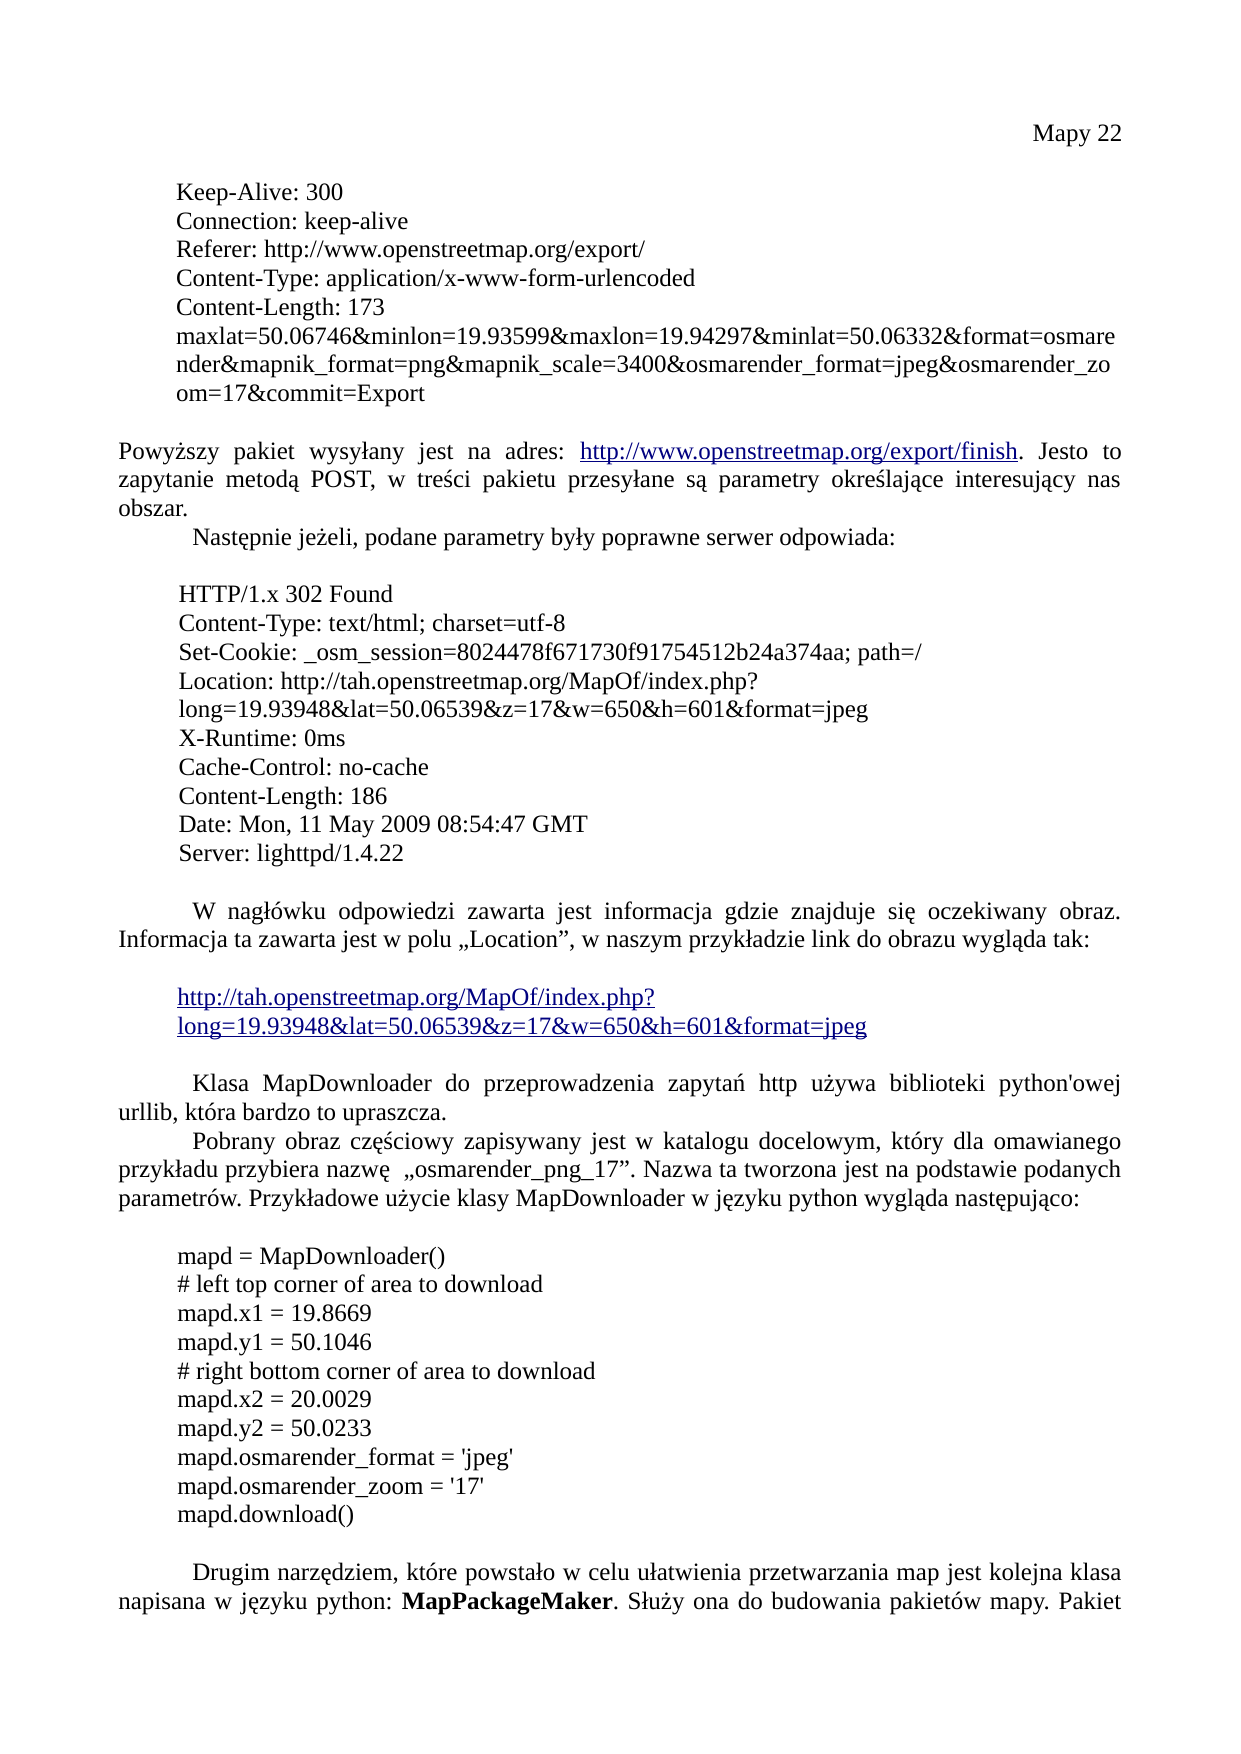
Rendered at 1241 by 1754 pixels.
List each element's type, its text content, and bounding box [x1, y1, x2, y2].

text mapd.osmarender_format = 'jpeg' [177, 1442, 1122, 1471]
text Content-Length: 186 [178, 781, 1122, 809]
text Drugim narzędziem, które powstało w celu ułatwienia przetwarzania map jest kolejna klasa napisana w języku python: MapPackageMaker. Służy ona do budowania pakietów mapy. Pakiet [118, 1557, 1122, 1614]
text Content-Length: 173 [176, 292, 1122, 321]
text Powyższy pakiet wysyłany jest na adres: http://www.openstreetmap.org/export/finish. Jesto to zapytanie metodą POST, w treści pakietu przesyłane są parametry określające interesujący nas obszar. [118, 436, 1122, 522]
text Server: lighttpd/1.4.22 [178, 838, 1122, 867]
text Następnie jeżeli, podane parametry były poprawne serwer odpowiada: [118, 522, 1122, 551]
text Cache-Control: no-cache [178, 752, 1122, 781]
text Klasa MapDownloader do przeprowadzenia zapytań http używa biblioteki python'owej urllib, która bardzo to upraszcza. [118, 1068, 1122, 1126]
text Set-Cookie: _osm_session=8024478f671730f91754512b24a374aa; path=/ [178, 637, 1122, 666]
text mapd.y1 = 50.1046 [177, 1327, 1122, 1356]
text http://tah.openstreetmap.org/MapOf/index.php?long=19.93948&lat=50.06539&z=17&w=650&h=601&format=jpeg [177, 982, 1122, 1039]
text W nagłówku odpowiedzi zawarta jest informacja gdzie znajduje się oczekiwany obraz. Informacja ta zawarta jest w polu „Location”, w naszym przykładzie link do obrazu wygląda tak: [118, 896, 1122, 953]
text Location: http://tah.openstreetmap.org/MapOf/index.php?long=19.93948&lat=50.06539&z=17&w=650&h=601&format=jpeg [178, 666, 1122, 723]
text Content-Type: application/x-www-form-urlencoded [176, 263, 1122, 292]
text maxlat=50.06746&minlon=19.93599&maxlon=19.94297&minlat=50.06332&format=osmarender&mapnik_format=png&mapnik_scale=3400&osmarender_format=jpeg&osmarender_zoom=17&commit=Export [176, 321, 1122, 407]
text mapd.osmarender_zoom = '17' [177, 1471, 1122, 1499]
text # right bottom corner of area to download [177, 1356, 1122, 1384]
text Pobrany obraz częściowy zapisywany jest w katalogu docelowym, który dla omawianego przykładu przybiera nazwę „osmarender_png_17”. Nazwa ta tworzona jest na podstawie podanych parametrów. Przykładowe użycie klasy MapDownloader w języku python wygląda następująco: [118, 1126, 1122, 1212]
text mapd.x2 = 20.0029 [177, 1384, 1122, 1413]
text mapd.download() [177, 1499, 1122, 1528]
text X-Runtime: 0ms [178, 723, 1122, 752]
text Connection: keep-alive [176, 206, 1122, 234]
text mapd = MapDownloader() [177, 1241, 1122, 1269]
text Content-Type: text/html; charset=utf-8 [178, 608, 1122, 637]
text Referer: http://www.openstreetmap.org/export/ [176, 234, 1122, 263]
text # left top corner of area to download [177, 1269, 1122, 1298]
text HTTP/1.x 302 Found [178, 579, 1122, 608]
text mapd.y2 = 50.0233 [177, 1413, 1122, 1442]
text Date: Mon, 11 May 2009 08:54:47 GMT [178, 809, 1122, 838]
text Keep-Alive: 300 [176, 177, 1122, 206]
text mapd.x1 = 19.8669 [177, 1298, 1122, 1327]
